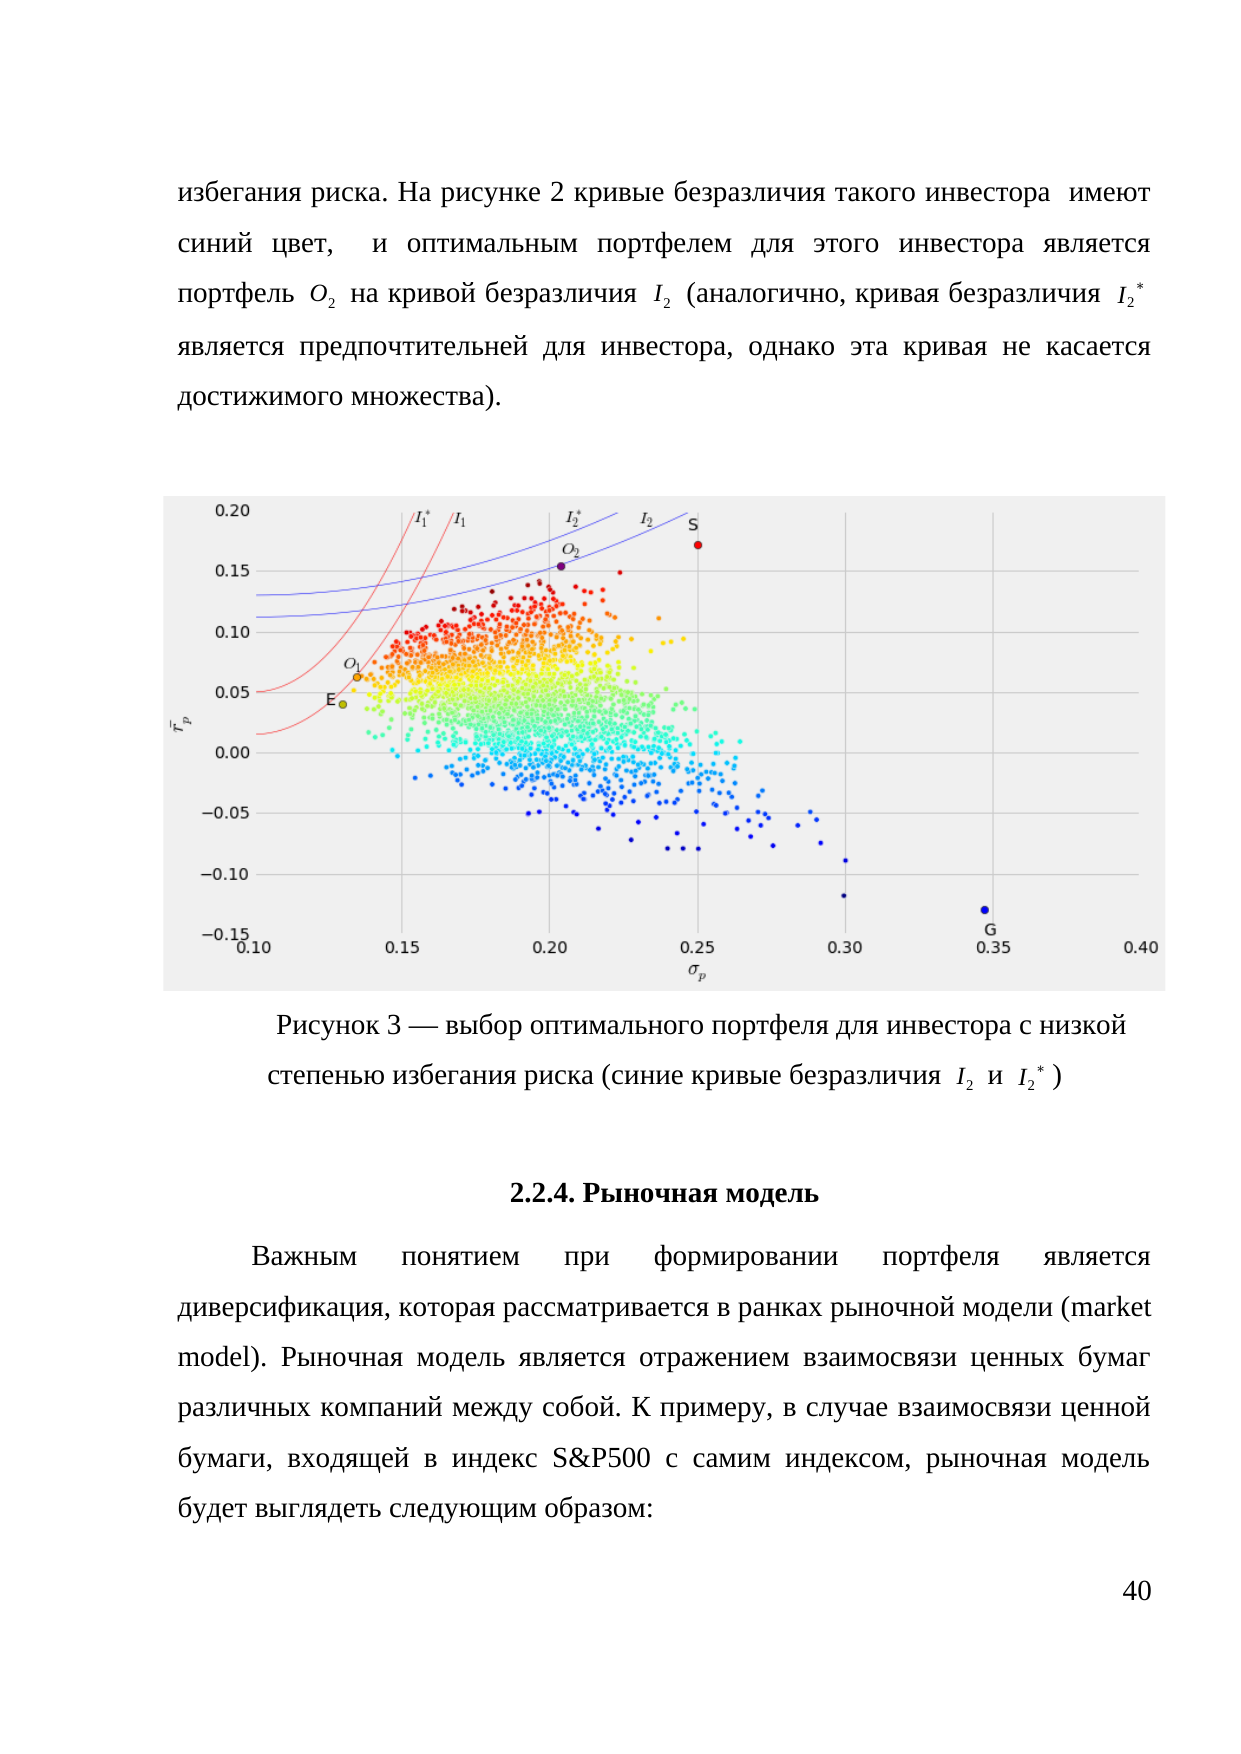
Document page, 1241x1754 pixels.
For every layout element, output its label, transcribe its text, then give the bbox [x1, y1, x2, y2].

subtitle 2.2.4. Рыночная модель [177, 1176, 1152, 1209]
picture [163, 496, 1166, 991]
text Рисунок 3 — выбор оптимального портфеля для инвестора с низкой степенью избегания риска (синие кривые безразличия и ) [177, 991, 1152, 1094]
text [177, 479, 1152, 496]
text избегания риска. На рисунке 2 кривые безразличия такого инвестора имеют синий цвет, и оптимальным портфелем для этого инвестора является портфель на кривой безразличия (аналогично, кривая безразличия является предпочтительней для инвестора, однако эта кривая не касается достижимого множества). [177, 174, 1152, 412]
text Важным понятием при формировании портфеля является диверсификация, которая рассматривается в ранках рыночной модели (market model). Рыночная модель является отражением взаимосвязи ценных бумаг различных компаний между собой. К примеру, в случае взаимосвязи ценной бумаги, входящей в индекс S&P500 с самим индексом, рыночная модель будет выглядеть следующим образом: [177, 1238, 1152, 1523]
